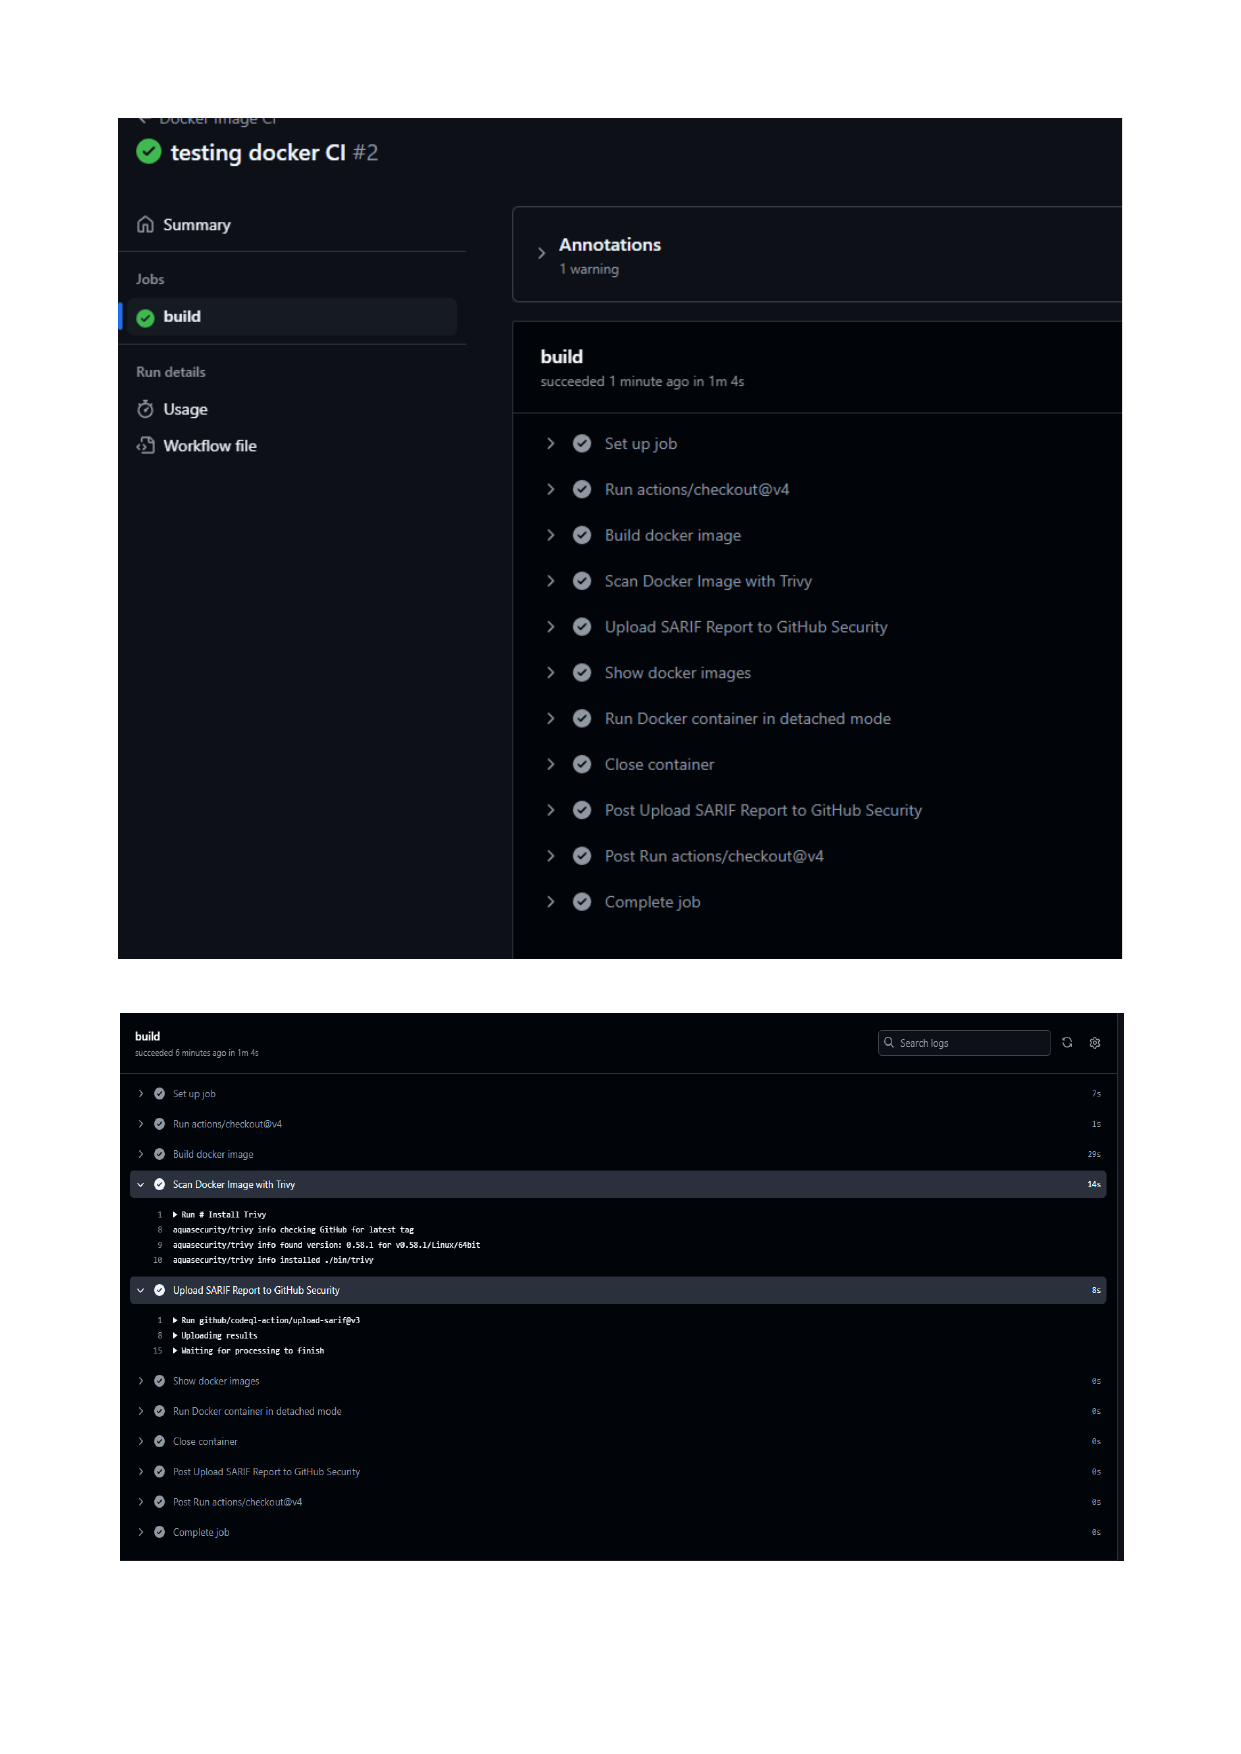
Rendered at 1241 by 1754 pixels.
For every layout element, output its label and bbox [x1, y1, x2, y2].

picture [118, 118, 1123, 959]
picture [120, 1013, 1124, 1561]
